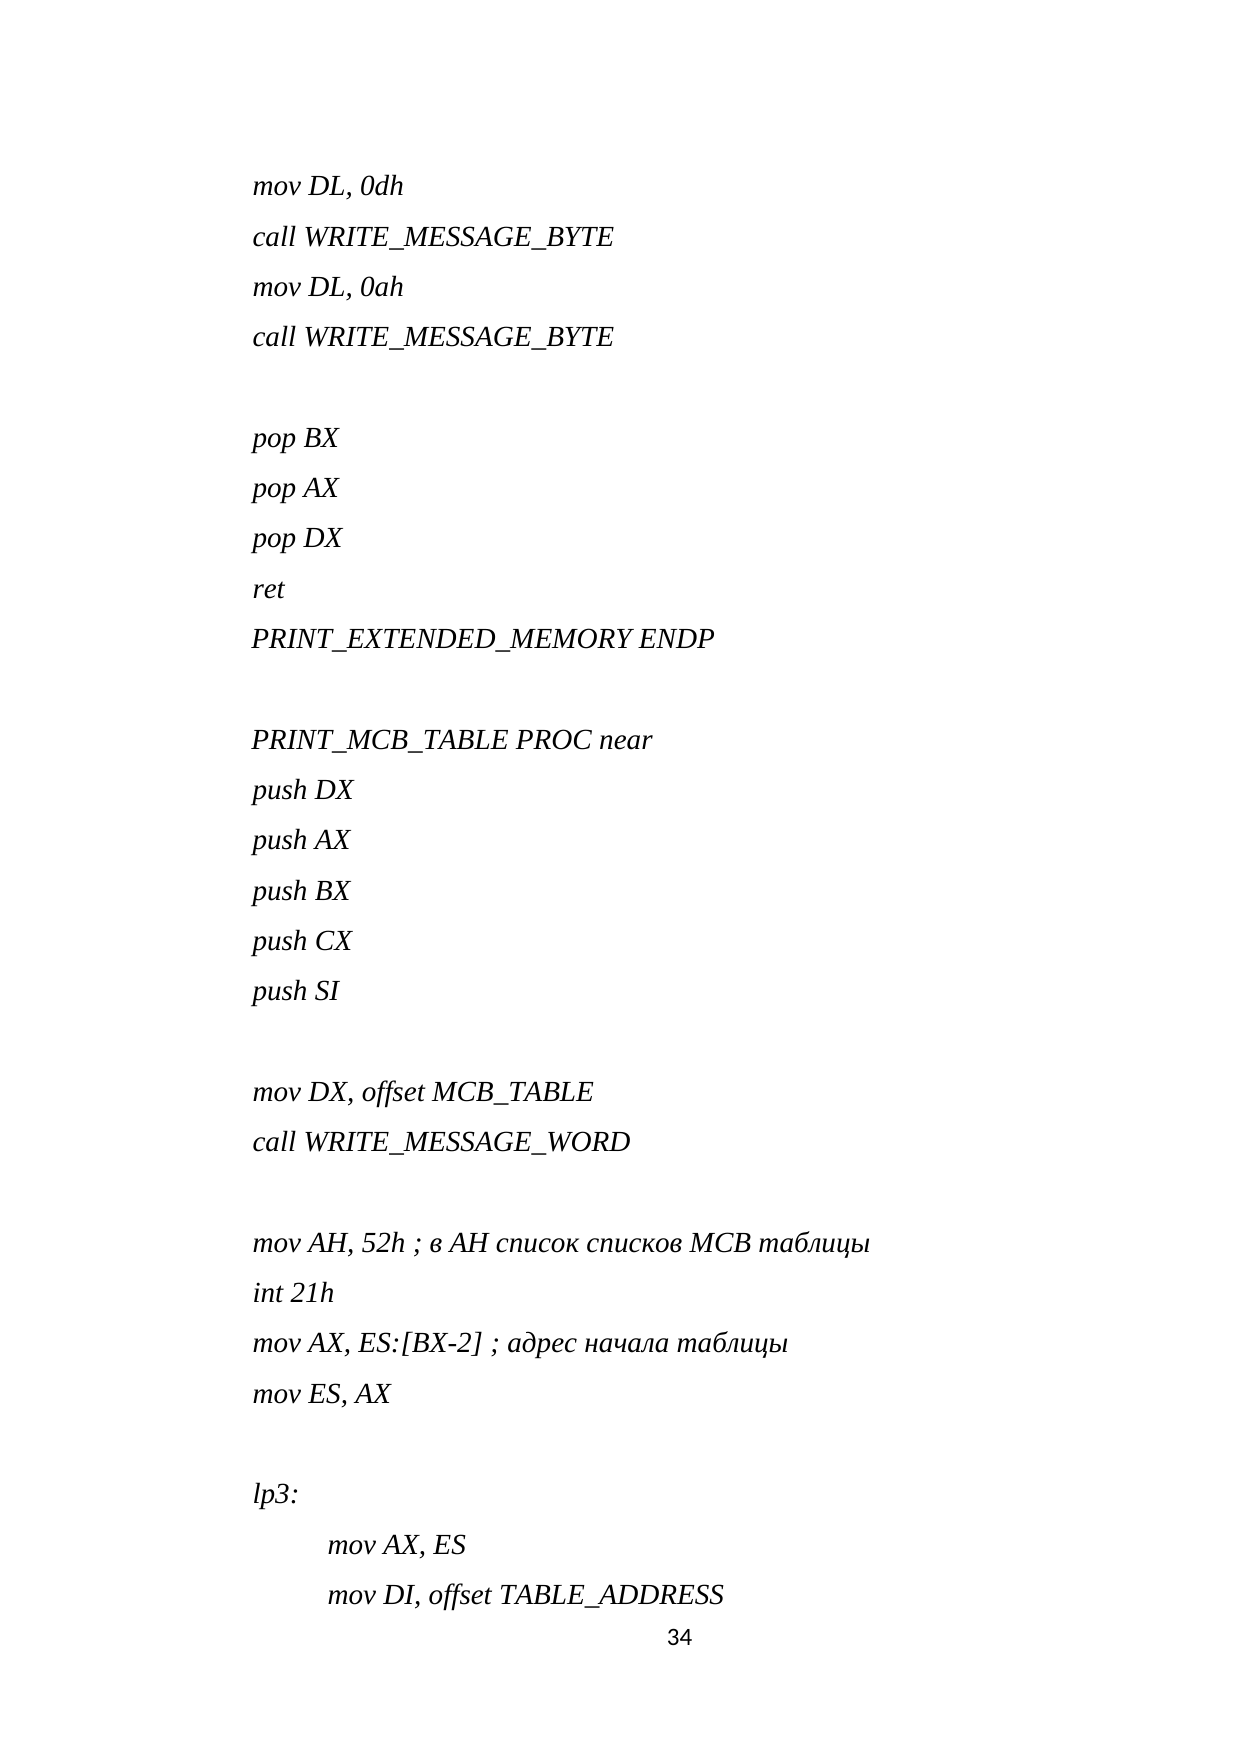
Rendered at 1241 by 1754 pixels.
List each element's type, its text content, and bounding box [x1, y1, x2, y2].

text pop BX [177, 420, 1181, 453]
text PRINT_MCB_TABLE PROC near [177, 722, 1181, 755]
text PRINT_EXTENDED_MEMORY ENDP [177, 621, 1181, 655]
text push SI [177, 973, 1181, 1007]
text mov DL, 0dh [177, 168, 1181, 202]
text mov AX, ES:[BX-2] ; адрес начала таблицы [177, 1326, 1181, 1359]
text call WRITE_MESSAGE_WORD [177, 1124, 1181, 1158]
text mov DI, offset TABLE_ADDRESS [177, 1577, 1181, 1611]
text call WRITE_MESSAGE_BYTE [177, 319, 1181, 353]
text push BX [177, 873, 1181, 906]
text pop DX [177, 521, 1181, 554]
text push DX [177, 772, 1181, 806]
text mov AX, ES [177, 1527, 1181, 1560]
text mov ES, AX [177, 1376, 1181, 1409]
text int 21h [177, 1275, 1181, 1309]
text mov DX, offset MCB_TABLE [177, 1074, 1181, 1108]
text call WRITE_MESSAGE_BYTE [177, 219, 1181, 252]
text ret [177, 571, 1181, 604]
text pop AX [177, 470, 1181, 504]
text push CX [177, 923, 1181, 957]
text mov AH, 52h ; в AH список списков MCB таблицы [177, 1225, 1181, 1258]
text lp3: [177, 1477, 1181, 1510]
text mov DL, 0ah [177, 269, 1181, 303]
text push AX [177, 822, 1181, 856]
